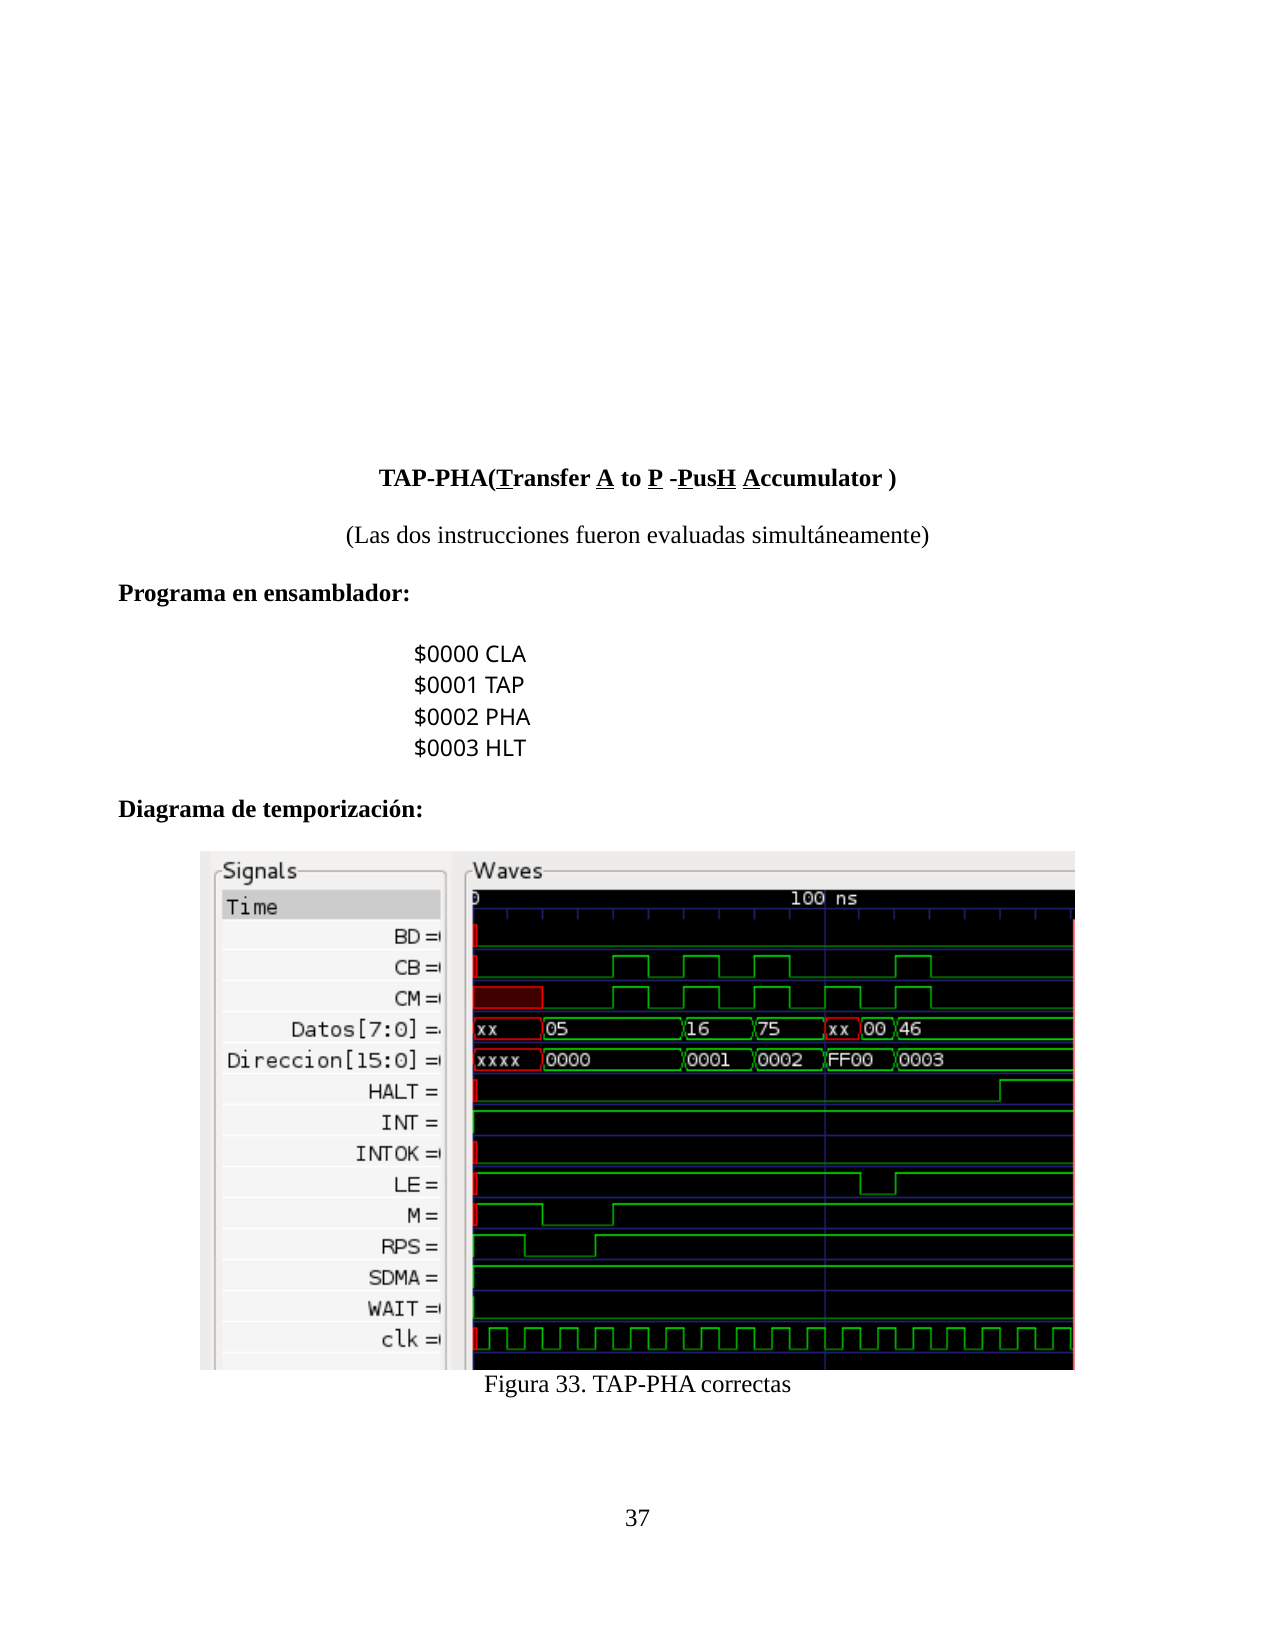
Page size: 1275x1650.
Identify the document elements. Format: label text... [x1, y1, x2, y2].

text TAP-PHA(Transfer A to P -PusH Accumulator ) [118, 463, 1157, 492]
text Programa en ensamblador: [118, 578, 1157, 607]
text $0003 HLT [118, 732, 1157, 763]
text $0000 CLA [118, 638, 1157, 669]
text Diagrama de temporización: [118, 794, 1157, 823]
text Figura 33. TAP-PHA correctas [118, 852, 1157, 1398]
text $0001 TAP [118, 669, 1157, 701]
picture [200, 851, 1075, 1370]
text (Las dos instrucciones fueron evaluadas simultáneamente) [118, 521, 1157, 549]
text $0002 PHA [118, 701, 1157, 732]
